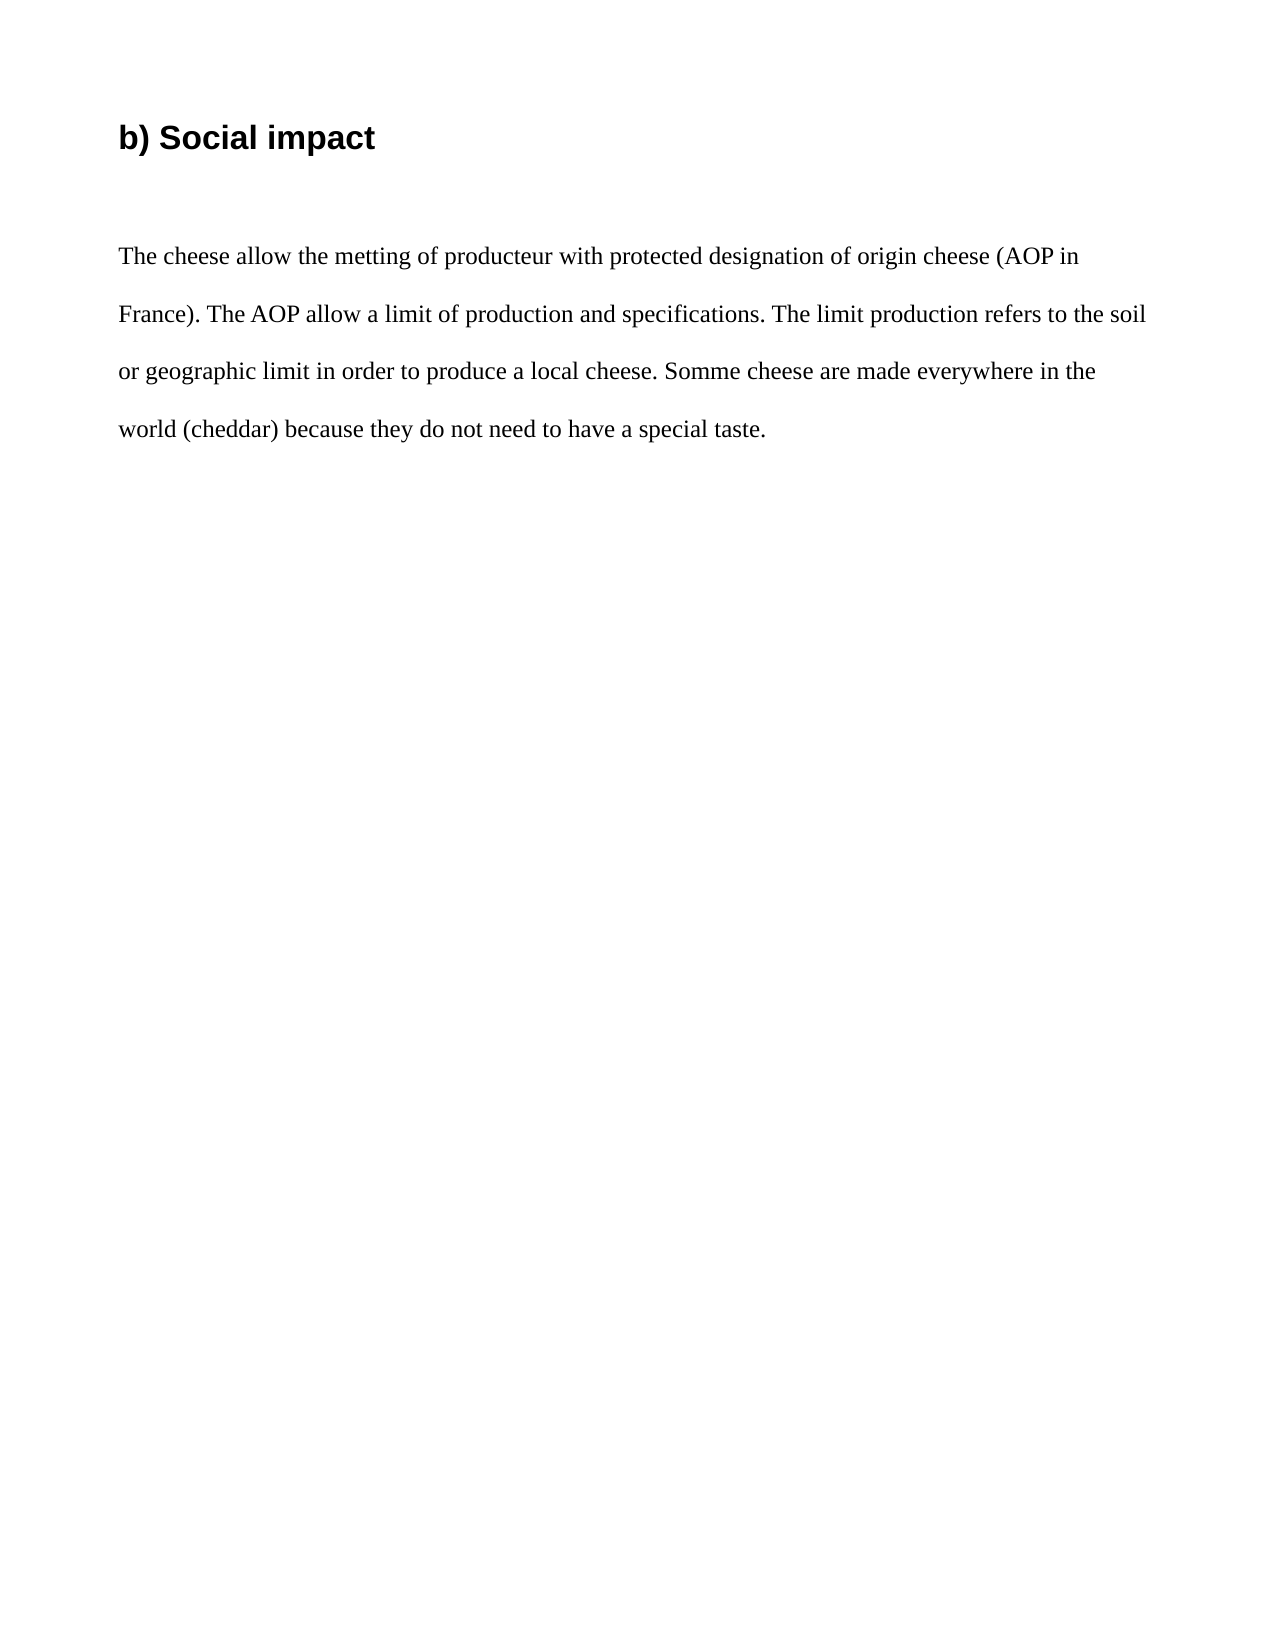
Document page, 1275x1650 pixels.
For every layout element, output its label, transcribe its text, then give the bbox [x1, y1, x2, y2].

text The cheese allow the metting of producteur with protected designation of origin cheese (AOP in France). The AOP allow a limit of production and specifications. The limit production refers to the soil or geographic limit in order to produce a local cheese. Somme cheese are made everywhere in the world (cheddar) because they do not need to have a special taste. [118, 241, 1157, 443]
subtitle b) Social impact [118, 118, 1157, 157]
